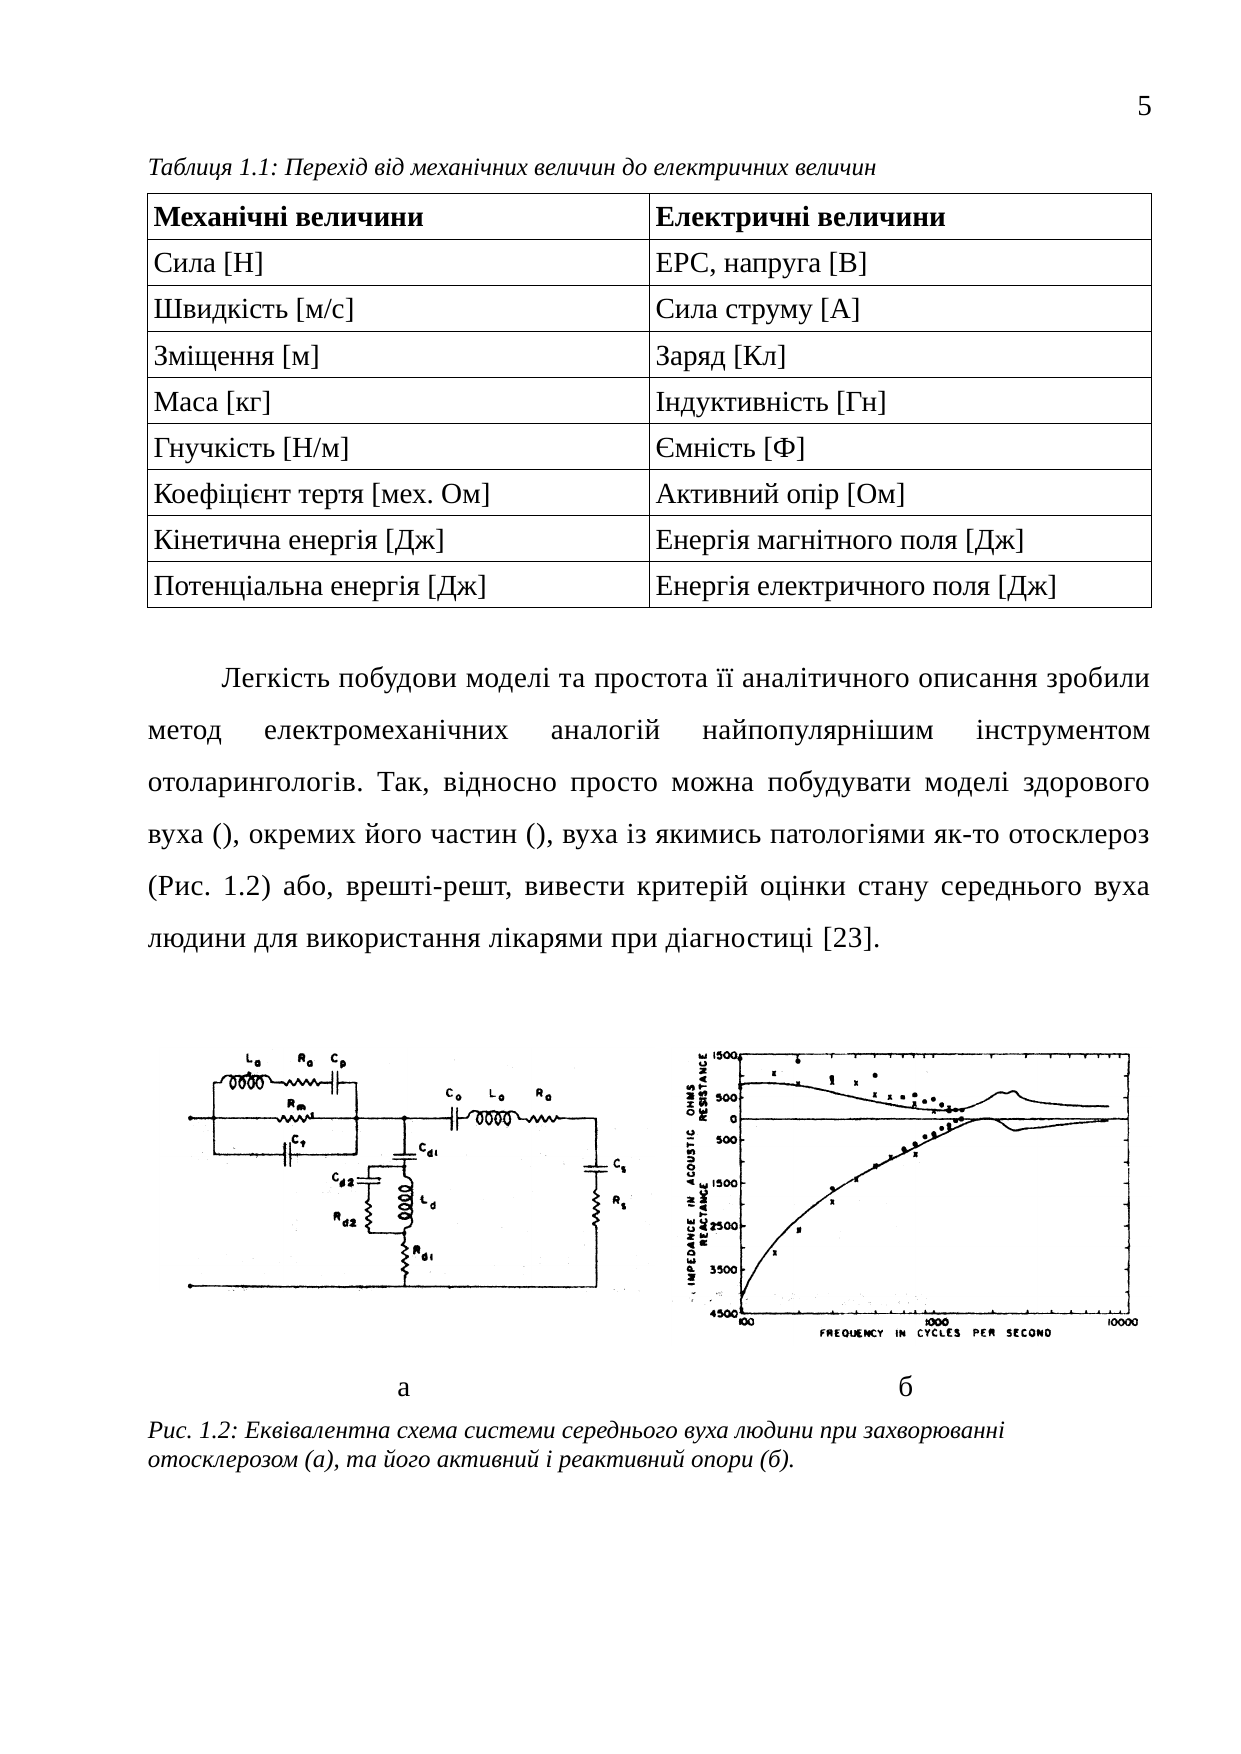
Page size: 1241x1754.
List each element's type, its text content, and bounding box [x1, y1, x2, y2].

table_cell Сила [Н] [148, 240, 649, 285]
table_cell Маса [кг] [148, 378, 649, 423]
table_cell ЕРС, напруга [В] [650, 240, 1151, 285]
table_cell Активний опір [Ом] [650, 470, 1151, 515]
picture [671, 1047, 1152, 1346]
picture [159, 1047, 656, 1292]
table_header [148, 1024, 659, 1369]
text Легкість побудови моделі та простота її аналітичного описання зробили метод електромеханічних аналогій найпопулярнішим інструментом отоларингологів. Так, відносно просто можна побудувати моделі здорового вуха (), окремих його частин (), вуха із якимись патологіями як-то отосклероз (Рис. 1.2) або, врешті-решт, вивести критерій оцінки стану середнього вуха людини для використання лікарями при діагностиці [23]. [148, 660, 1152, 954]
table_header [659, 1024, 1152, 1369]
table_cell Гнучкість [Н/м] [148, 424, 649, 469]
table_cell а [148, 1369, 659, 1402]
table_cell Зміщення [м] [148, 332, 649, 377]
table_cell Заряд [Кл] [650, 332, 1151, 377]
table_cell Сила струму [А] [650, 286, 1151, 331]
table_cell Потенціальна енергія [Дж] [148, 562, 649, 607]
table_cell Рис. 1.2: Еквівалентна схема системи середнього вуха людини при захворюванні отосклерозом (а), та його активний і реактивний опори (б). [148, 1403, 1152, 1485]
table_cell Кінетична енергія [Дж] [148, 516, 649, 561]
table_cell Швидкість [м/с] [148, 286, 649, 331]
table_cell Енергія електричного поля [Дж] [650, 562, 1151, 607]
table_cell б [659, 1369, 1152, 1402]
table_header Електричні величини [650, 194, 1151, 239]
text Таблиця 1.1: Перехід від механічних величин до електричних величин [148, 152, 1152, 180]
table_cell Ємність [Ф] [650, 424, 1151, 469]
table_cell Коефіцієнт тертя [мех. Ом] [148, 470, 649, 515]
table_header Механічні величини [148, 194, 649, 239]
table_cell Індуктивність [Гн] [650, 378, 1151, 423]
table_cell Енергія магнітного поля [Дж] [650, 516, 1151, 561]
